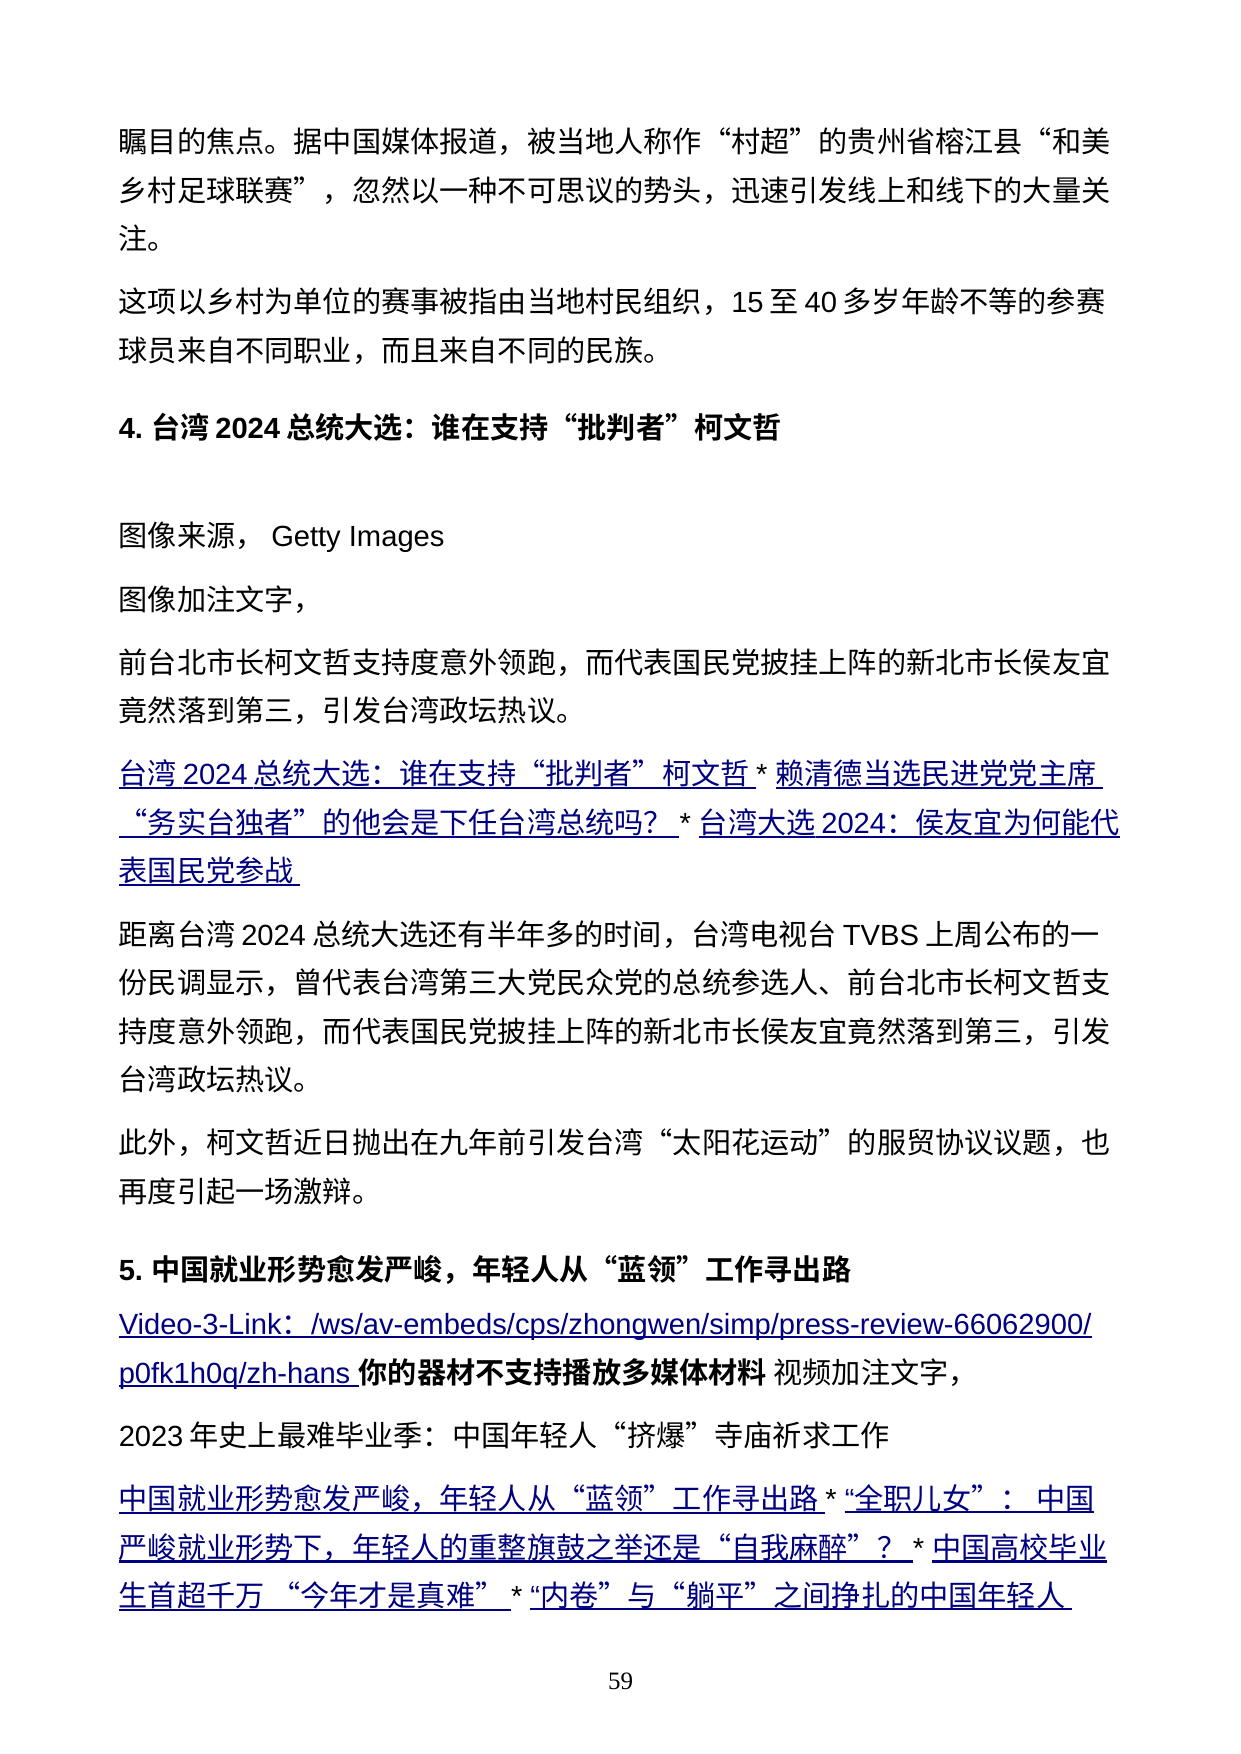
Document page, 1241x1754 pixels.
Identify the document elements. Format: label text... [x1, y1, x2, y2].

text 图像加注文字， [118, 576, 1122, 618]
text 此外，柯文哲近日抛出在九年前引发台湾“太阳花运动”的服贸协议议题，也再度引起一场激辩。 [118, 1120, 1122, 1211]
text Video-3-Link：/ws/av-embeds/cps/zhongwen/simp/press-review-66062900/p0fk1h0q/zh-hans 你的器材不支持播放多媒体材料 视频加注文字， [118, 1301, 1122, 1392]
text 距离台湾2024总统大选还有半年多的时间，台湾电视台TVBS上周公布的一份民调显示，曾代表台湾第三大党民众党的总统参选人、前台北市长柯文哲支持度意外领跑，而代表国民党披挂上阵的新北市长侯友宜竟然落到第三，引发台湾政坛热议。 [118, 911, 1122, 1099]
text 2023年史上最难毕业季：中国年轻人“挤爆”寺庙祈求工作 [118, 1412, 1122, 1455]
text 前台北市长柯文哲支持度意外领跑，而代表国民党披挂上阵的新北市长侯友宜竟然落到第三，引发台湾政坛热议。 [118, 639, 1122, 730]
text 中国就业形势愈发严峻，年轻人从“蓝领”工作寻出路 * “全职儿女”： 中国严峻就业形势下，年轻人的重整旗鼓之举还是“自我麻醉”？ * 中国高校毕业生首超千万 “今年才是真难” * “内卷”与“躺平”之间挣扎的中国年轻人 [118, 1476, 1122, 1615]
text 台湾2024总统大选：谁在支持“批判者”柯文哲 * 赖清德当选民进党党主席 “务实台独者”的他会是下任台湾总统吗？ * 台湾大选2024：侯友宜为何能代表国民党参战 [118, 751, 1122, 890]
subtitle 4. 台湾2024总统大选：谁在支持“批判者”柯文哲 [118, 405, 1122, 447]
subtitle 5. 中国就业形势愈发严峻，年轻人从“蓝领”工作寻出路 [118, 1246, 1122, 1288]
text 瞩目的焦点。据中国媒体报道，被当地人称作“村超”的贵州省榕江县“和美乡村足球联赛”，忽然以一种不可思议的势头，迅速引发线上和线下的大量关注。 [118, 118, 1122, 258]
text 这项以乡村为单位的赛事被指由当地村民组织，15至40多岁年龄不等的参赛球员来自不同职业，而且来自不同的民族。 [118, 279, 1122, 369]
text 图像来源， Getty Images [118, 513, 1122, 555]
